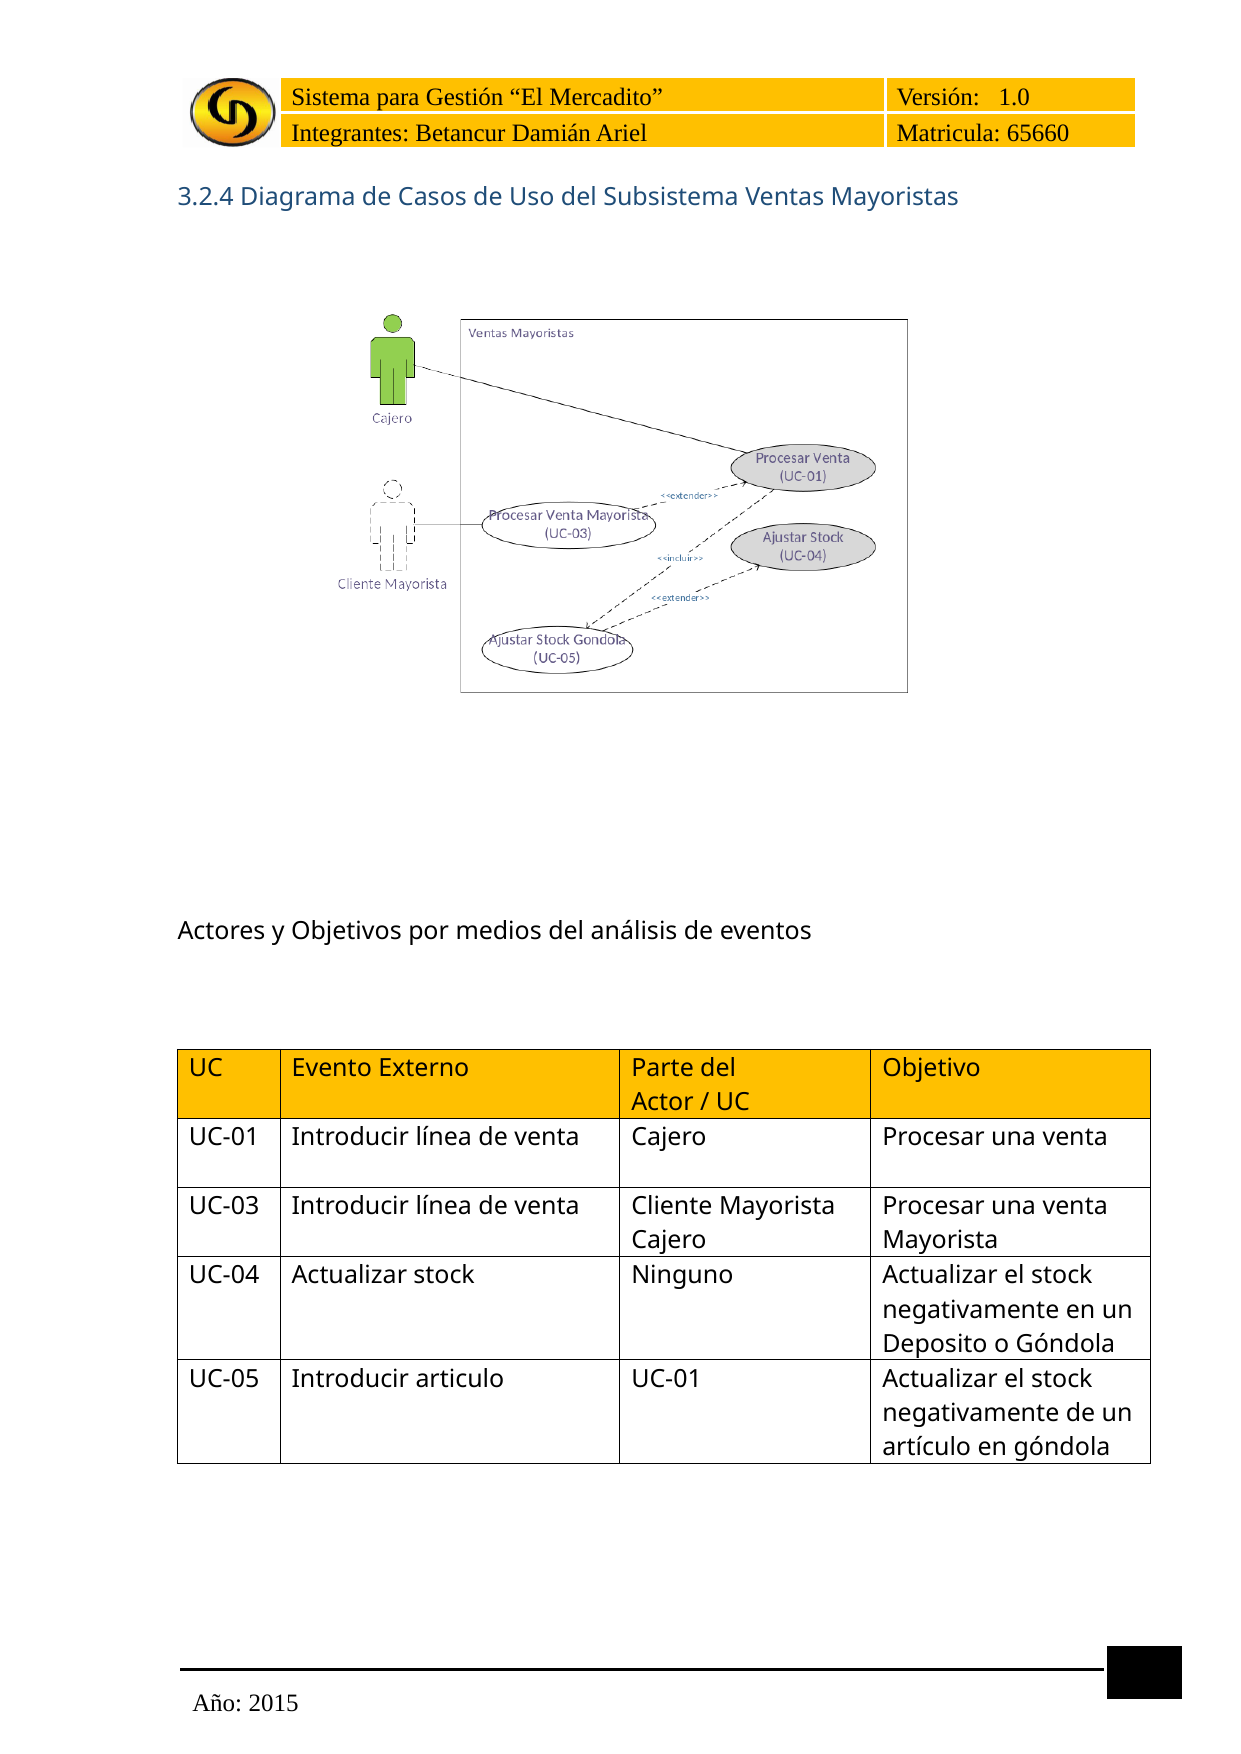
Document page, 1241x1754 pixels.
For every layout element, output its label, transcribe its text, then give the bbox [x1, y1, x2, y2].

table_cell Procesar una venta Mayorista [871, 1188, 1150, 1256]
table_cell Actualizar el stock negativamente en un Deposito o Góndola [871, 1257, 1150, 1359]
table_cell Cajero [620, 1119, 870, 1187]
table_cell Actualizar stock [281, 1257, 619, 1359]
table_cell Procesar una venta [871, 1119, 1150, 1187]
table_cell Introducir línea de venta [281, 1188, 619, 1256]
text Actores y Objetivos por medios del análisis de eventos [177, 912, 1152, 946]
table_cell UC-05 [178, 1360, 280, 1463]
table_cell Actualizar el stock negativamente de un artículo en góndola [871, 1360, 1150, 1463]
subtitle 3.2.4 Diagrama de Casos de Uso del Subsistema Ventas Mayoristas [177, 179, 1152, 213]
table_header UC [178, 1050, 280, 1118]
table_cell UC-03 [178, 1188, 280, 1256]
table_cell UC-01 [620, 1360, 870, 1463]
table_header Evento Externo [281, 1050, 619, 1118]
table_cell Introducir articulo [281, 1360, 619, 1463]
table_cell UC-04 [178, 1257, 280, 1359]
table_header Objetivo [871, 1050, 1150, 1118]
table_cell Introducir línea de venta [281, 1119, 619, 1187]
table_cell Ninguno [620, 1257, 870, 1359]
table_cell UC-01 [178, 1119, 280, 1187]
table_header Parte del Actor / UC [620, 1050, 870, 1118]
table_cell Cliente Mayorista Cajero [620, 1188, 870, 1256]
